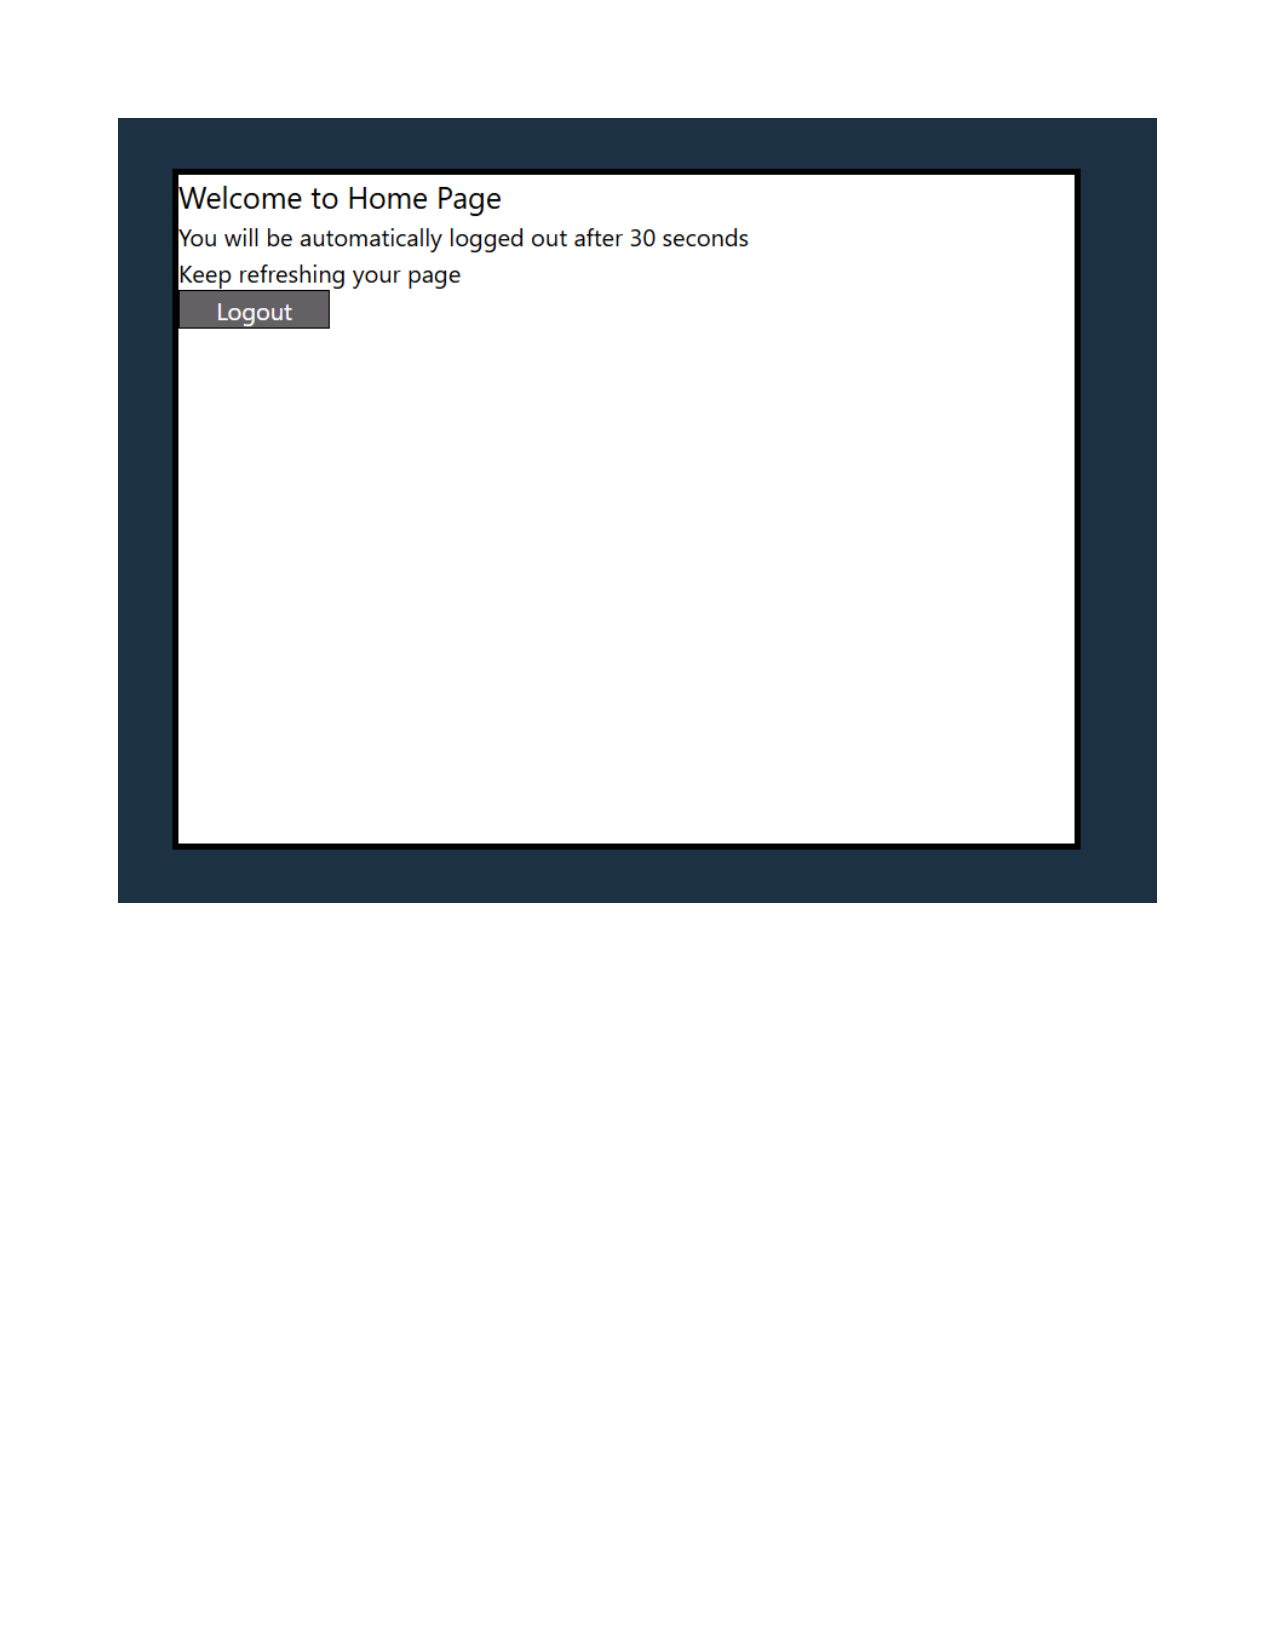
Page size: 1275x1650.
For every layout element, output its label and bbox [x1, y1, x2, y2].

picture [118, 118, 1157, 903]
